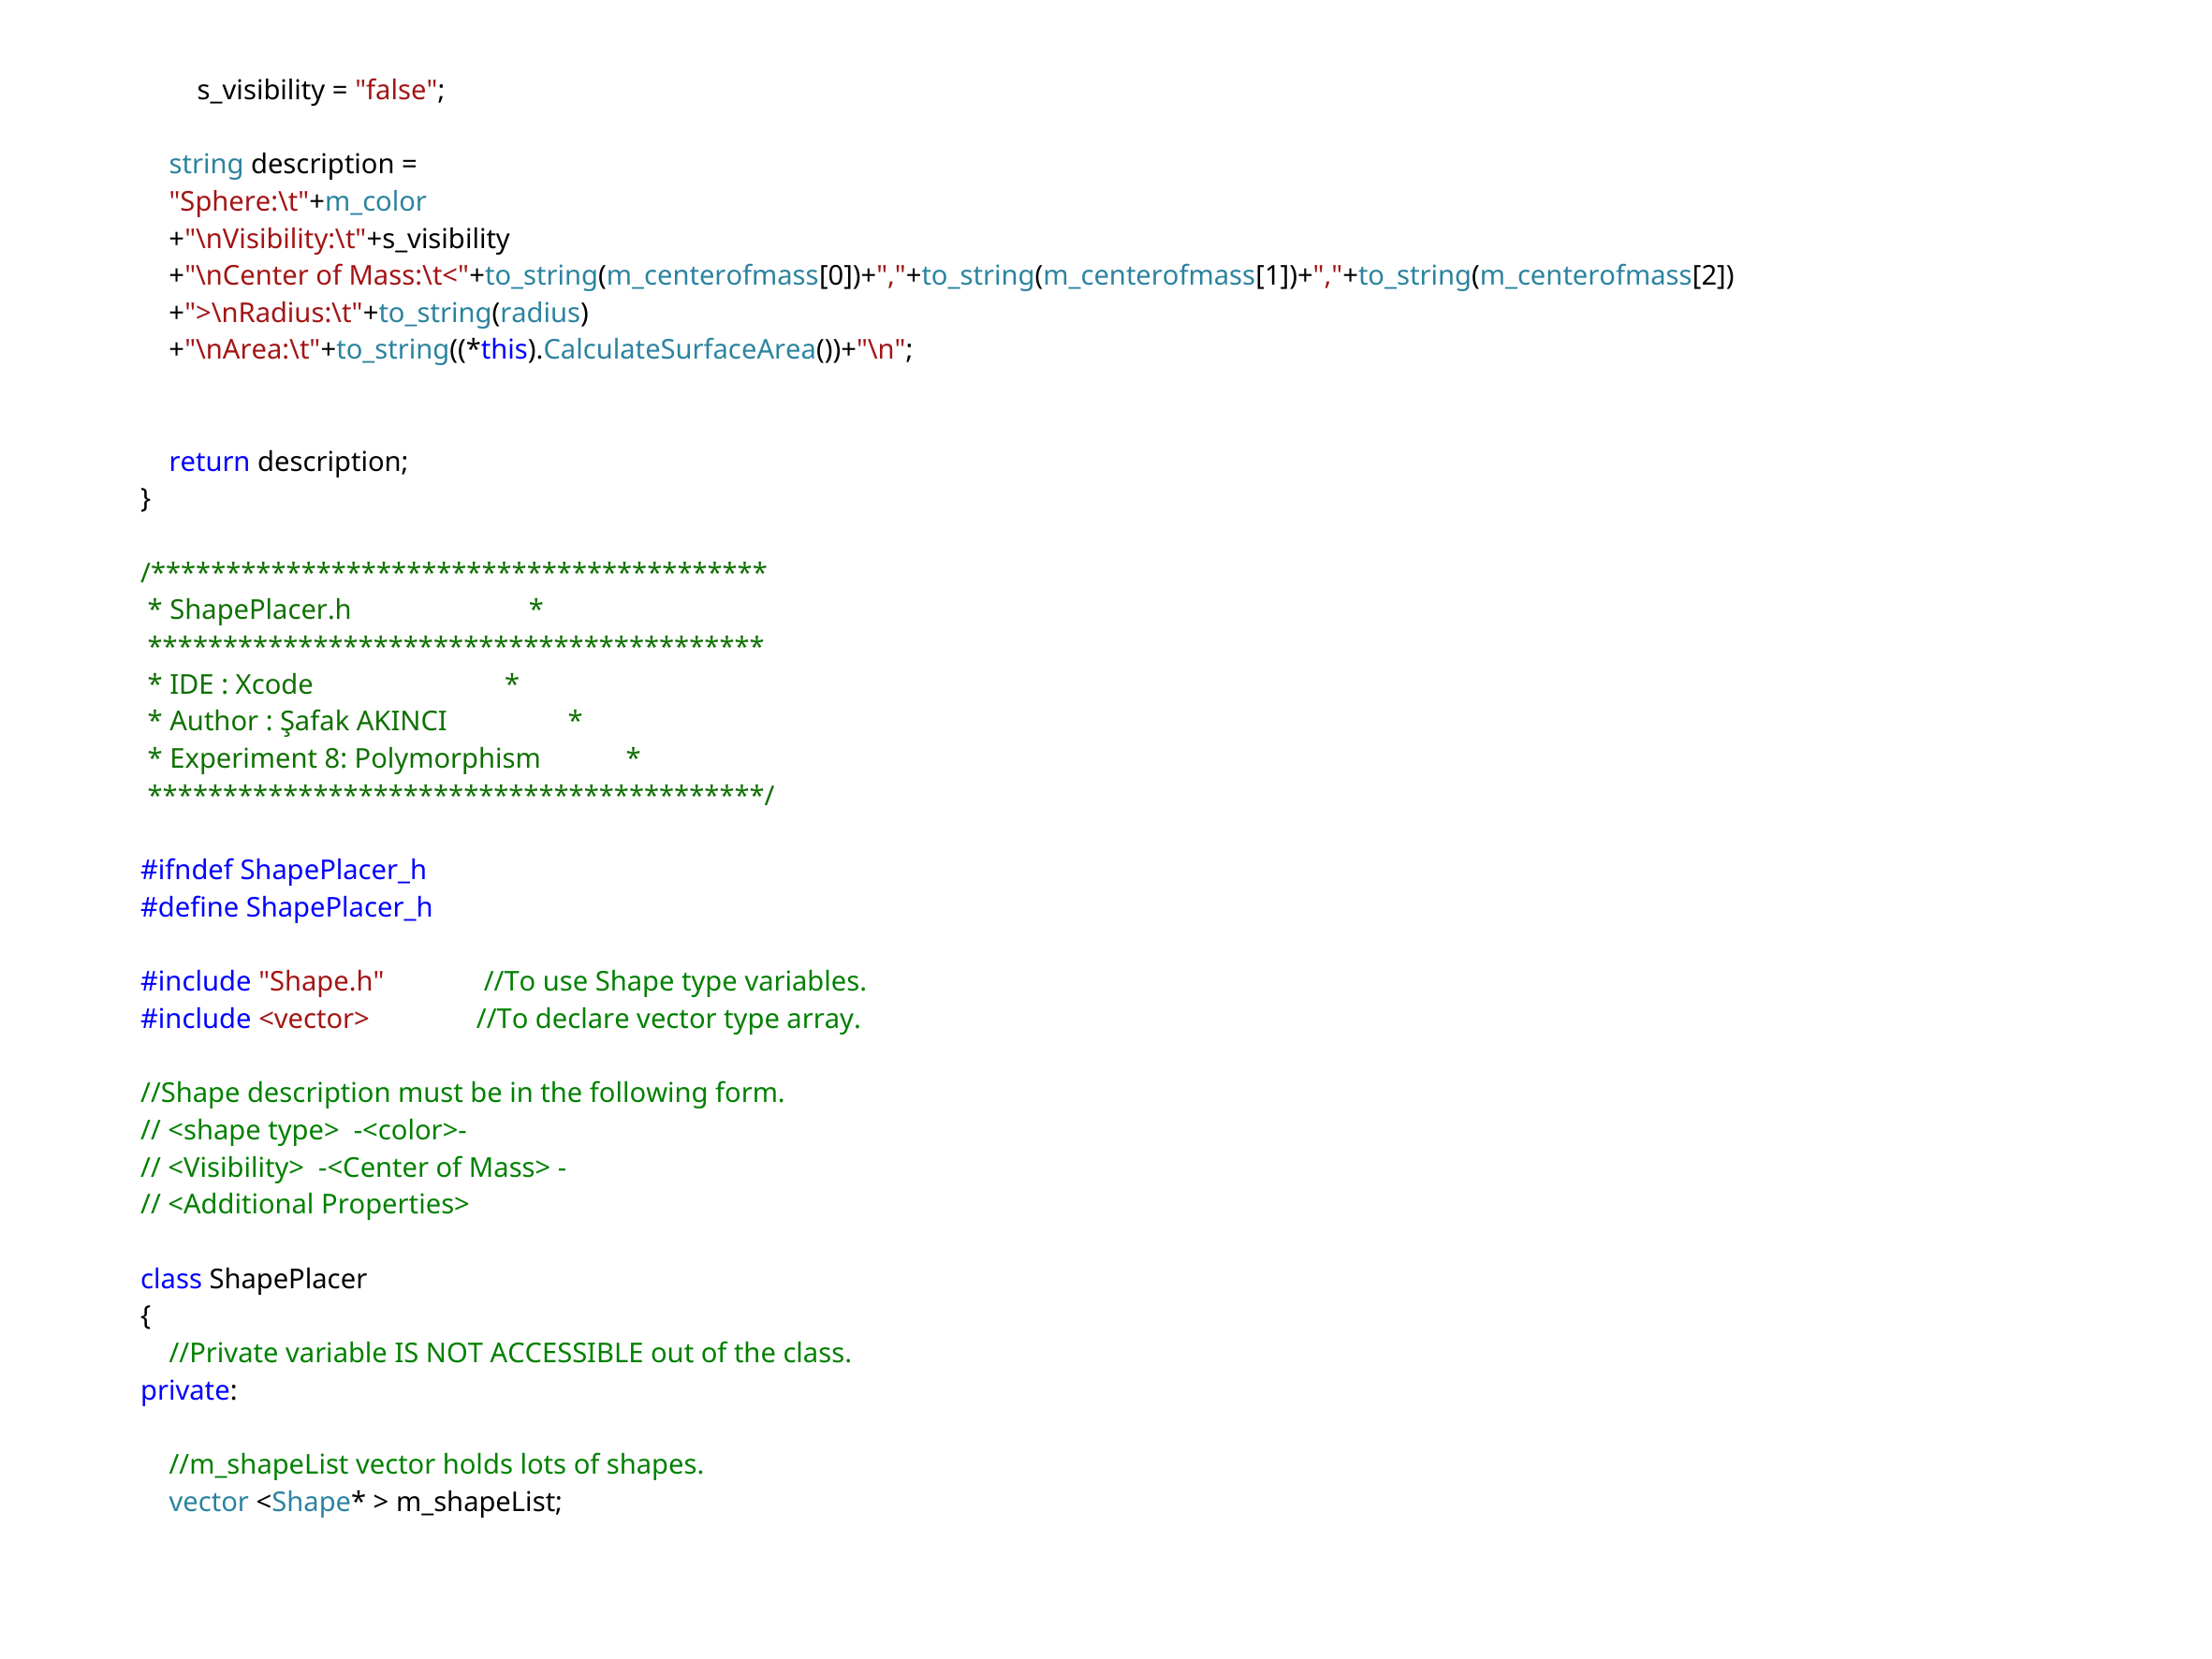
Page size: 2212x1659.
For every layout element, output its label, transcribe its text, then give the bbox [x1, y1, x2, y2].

text *****************************************/ [140, 776, 2071, 814]
text { [140, 1297, 2071, 1333]
text ***************************************** [140, 627, 2071, 665]
text // <shape type> -<color>- [140, 1110, 2071, 1148]
text +"\nArea:\t"+to_string((*this).CalculateSurfaceArea())+"\n"; [140, 330, 2071, 367]
text * Experiment 8: Polymorphism * [140, 739, 2071, 776]
text // <Additional Properties> [140, 1185, 2071, 1222]
text s_visibility = "false"; [140, 70, 2071, 108]
text /***************************************** [140, 553, 2071, 591]
text //m_shapeList vector holds lots of shapes. [140, 1445, 2071, 1482]
text #include "Shape.h" //To use Shape type variables. [140, 962, 2071, 999]
text #include <vector> //To declare vector type array. [140, 999, 2071, 1036]
text #define ShapePlacer_h [140, 888, 2071, 925]
text string description = [140, 144, 2071, 182]
text return description; [140, 442, 2071, 479]
text } [140, 479, 2071, 516]
text //Private variable IS NOT ACCESSIBLE out of the class. [140, 1333, 2071, 1371]
text private: [140, 1371, 2071, 1408]
text * IDE : Xcode * [140, 665, 2071, 702]
text +"\nVisibility:\t"+s_visibility [140, 219, 2071, 256]
text class ShapePlacer [140, 1259, 2071, 1297]
text * ShapePlacer.h * [140, 591, 2071, 627]
text +"\nCenter of Mass:\t<"+to_string(m_centerofmass[0])+","+to_string(m_centerofmass[1])+","+to_string(m_centerofmass[2]) [140, 256, 2071, 293]
text "Sphere:\t"+m_color [140, 182, 2071, 219]
text vector <Shape* > m_shapeList; [140, 1482, 2071, 1520]
text +">\nRadius:\t"+to_string(radius) [140, 293, 2071, 330]
text // <Visibility> -<Center of Mass> - [140, 1148, 2071, 1185]
text //Shape description must be in the following form. [140, 1074, 2071, 1110]
text #ifndef ShapePlacer_h [140, 850, 2071, 888]
text * Author : Şafak AKINCI * [140, 702, 2071, 739]
